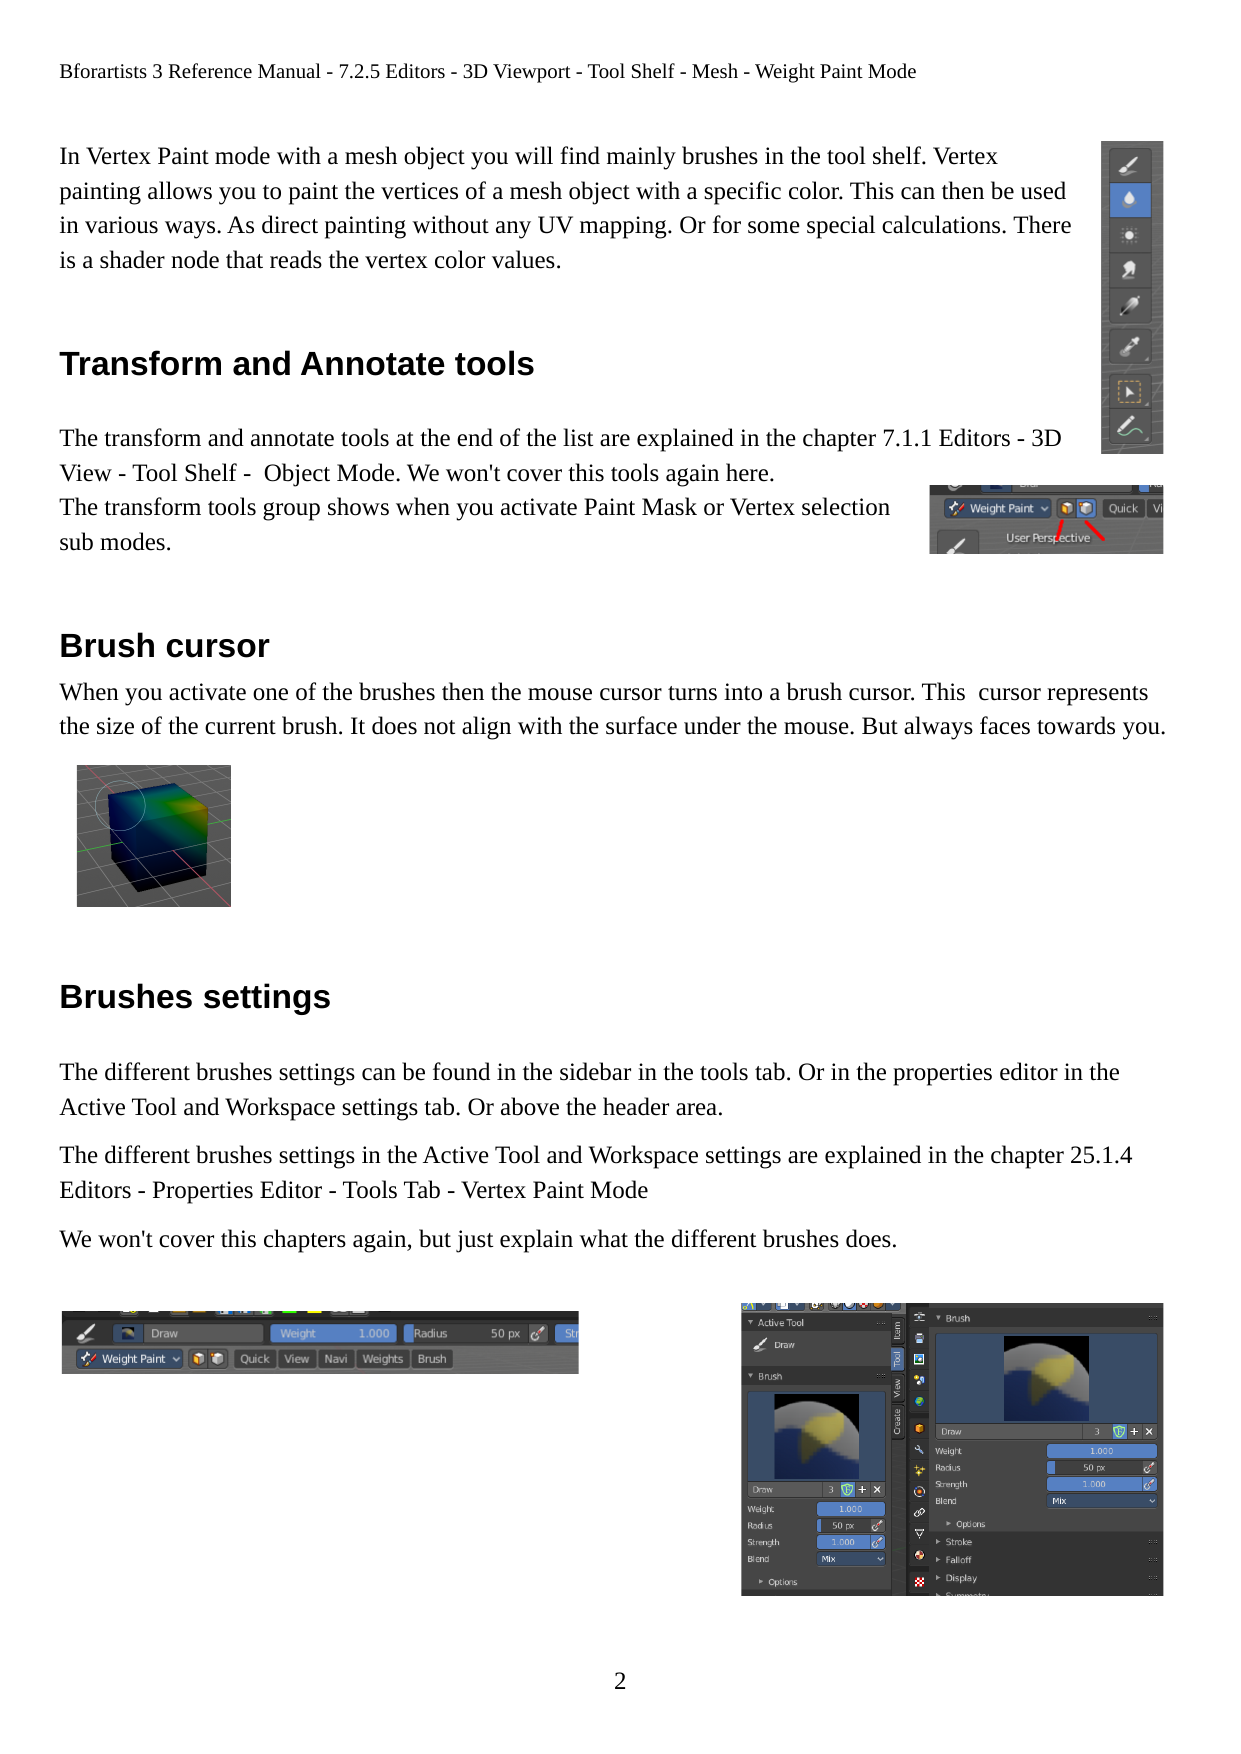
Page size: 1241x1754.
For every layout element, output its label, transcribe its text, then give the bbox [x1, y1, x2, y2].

picture [1101, 141, 1164, 454]
subtitle [1164, 343, 1181, 382]
text The different brushes settings in the Active Tool and Workspace settings are explained in the chapter 25.1.4 Editors - Properties Editor - Tools Tab - Vertex Paint Mode [59, 1141, 1181, 1204]
picture [741, 1303, 1164, 1596]
text When you activate one of the brushes then the mouse cursor turns into a brush cursor. This cursor represents the size of the current brush. It does not align with the surface under the mouse. But always faces towards you. [59, 677, 1181, 740]
subtitle Brushes settings [59, 977, 1181, 1016]
subtitle Transform and Annotate tools [59, 343, 1101, 382]
subtitle Brush cursor [59, 625, 1181, 664]
picture [929, 485, 1164, 554]
text The different brushes settings can be found in the sidebar in the tools tab. Or in the properties editor in the Active Tool and Workspace settings tab. Or above the header area. [59, 1057, 1181, 1120]
picture [76, 765, 231, 907]
text The transform and annotate tools at the end of the list are explained in the chapter 7.1.1 Editors - 3D View - Tool Shelf - Object Mode. We won't cover this tools again here. The transform tools group shows when you activate Paint Mask or Vertex selection sub modes. [59, 423, 1181, 556]
picture [61, 1311, 579, 1374]
text We won't cover this chapters again, but just explain what the different brushes does. [59, 1224, 1181, 1253]
text In Vertex Paint mode with a mesh object you will find mainly brushes in the tool shelf. Vertex painting allows you to paint the vertices of a mesh object with a specific color. This can then be used in various ways. As direct painting without any UV mapping. Or for some special calculations. There is a shader node that reads the vertex color values. [59, 141, 1101, 273]
